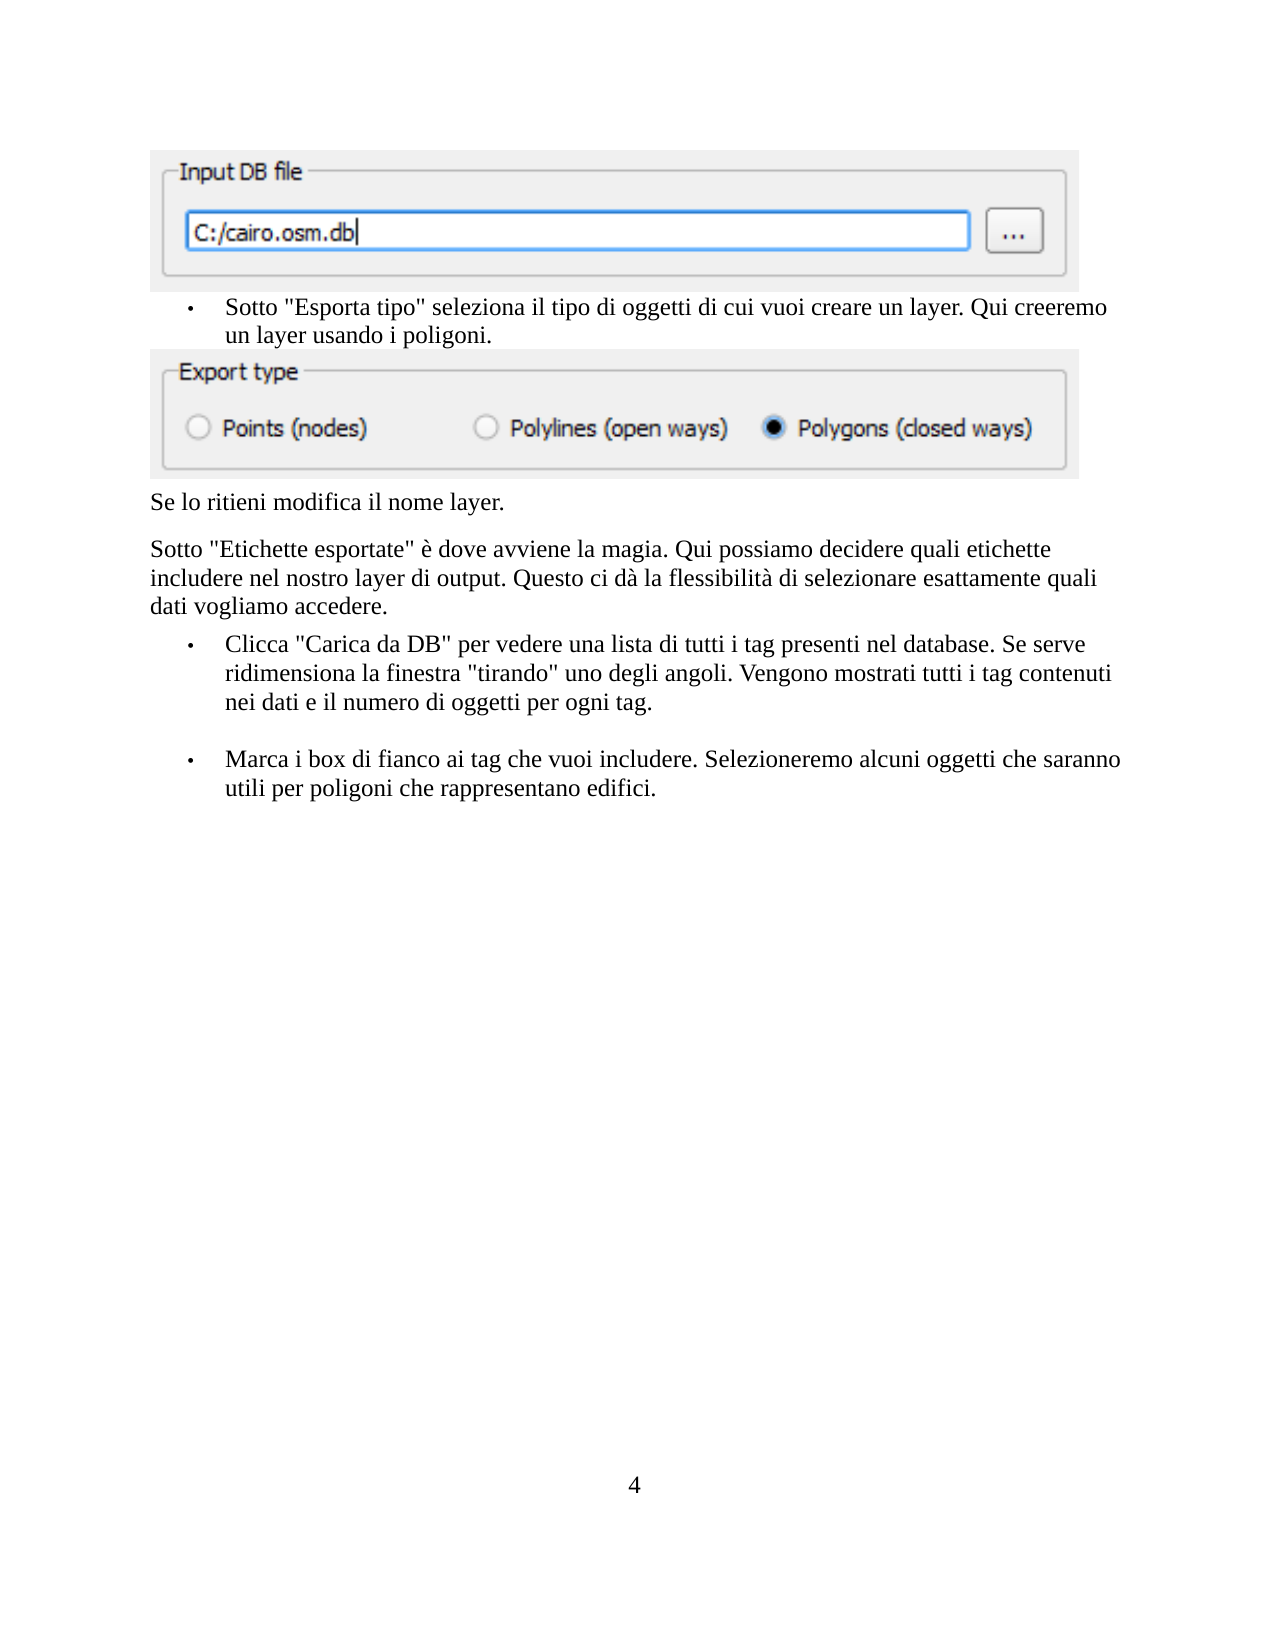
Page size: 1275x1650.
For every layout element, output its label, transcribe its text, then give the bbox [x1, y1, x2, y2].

list Sotto "Esporta tipo" seleziona il tipo di oggetti di cui vuoi creare un layer. Qui creeremo un layer usando i poligoni. [187, 292, 1125, 349]
text Sotto "Etichette esportate" è dove avviene la magia. Qui possiamo decidere quali etichette includere nel nostro layer di output. Questo ci dà la flessibilità di selezionare esattamente quali dati vogliamo accedere. [150, 534, 1125, 620]
list Clicca "Carica da DB" per vedere una lista di tutti i tag presenti nel database. Se serve ridimensiona la finestra "tirando" uno degli angoli. Vengono mostrati tutti i tag contenuti nei dati e il numero di oggetti per ogni tag. [187, 629, 1125, 744]
list Marca i box di fianco ai tag che vuoi includere. Selezioneremo alcuni oggetti che saranno utili per poligoni che rappresentano edifici. [187, 744, 1125, 802]
picture [150, 150, 1080, 292]
picture [150, 349, 1080, 479]
text Se lo ritieni modifica il nome layer. [150, 487, 1125, 516]
